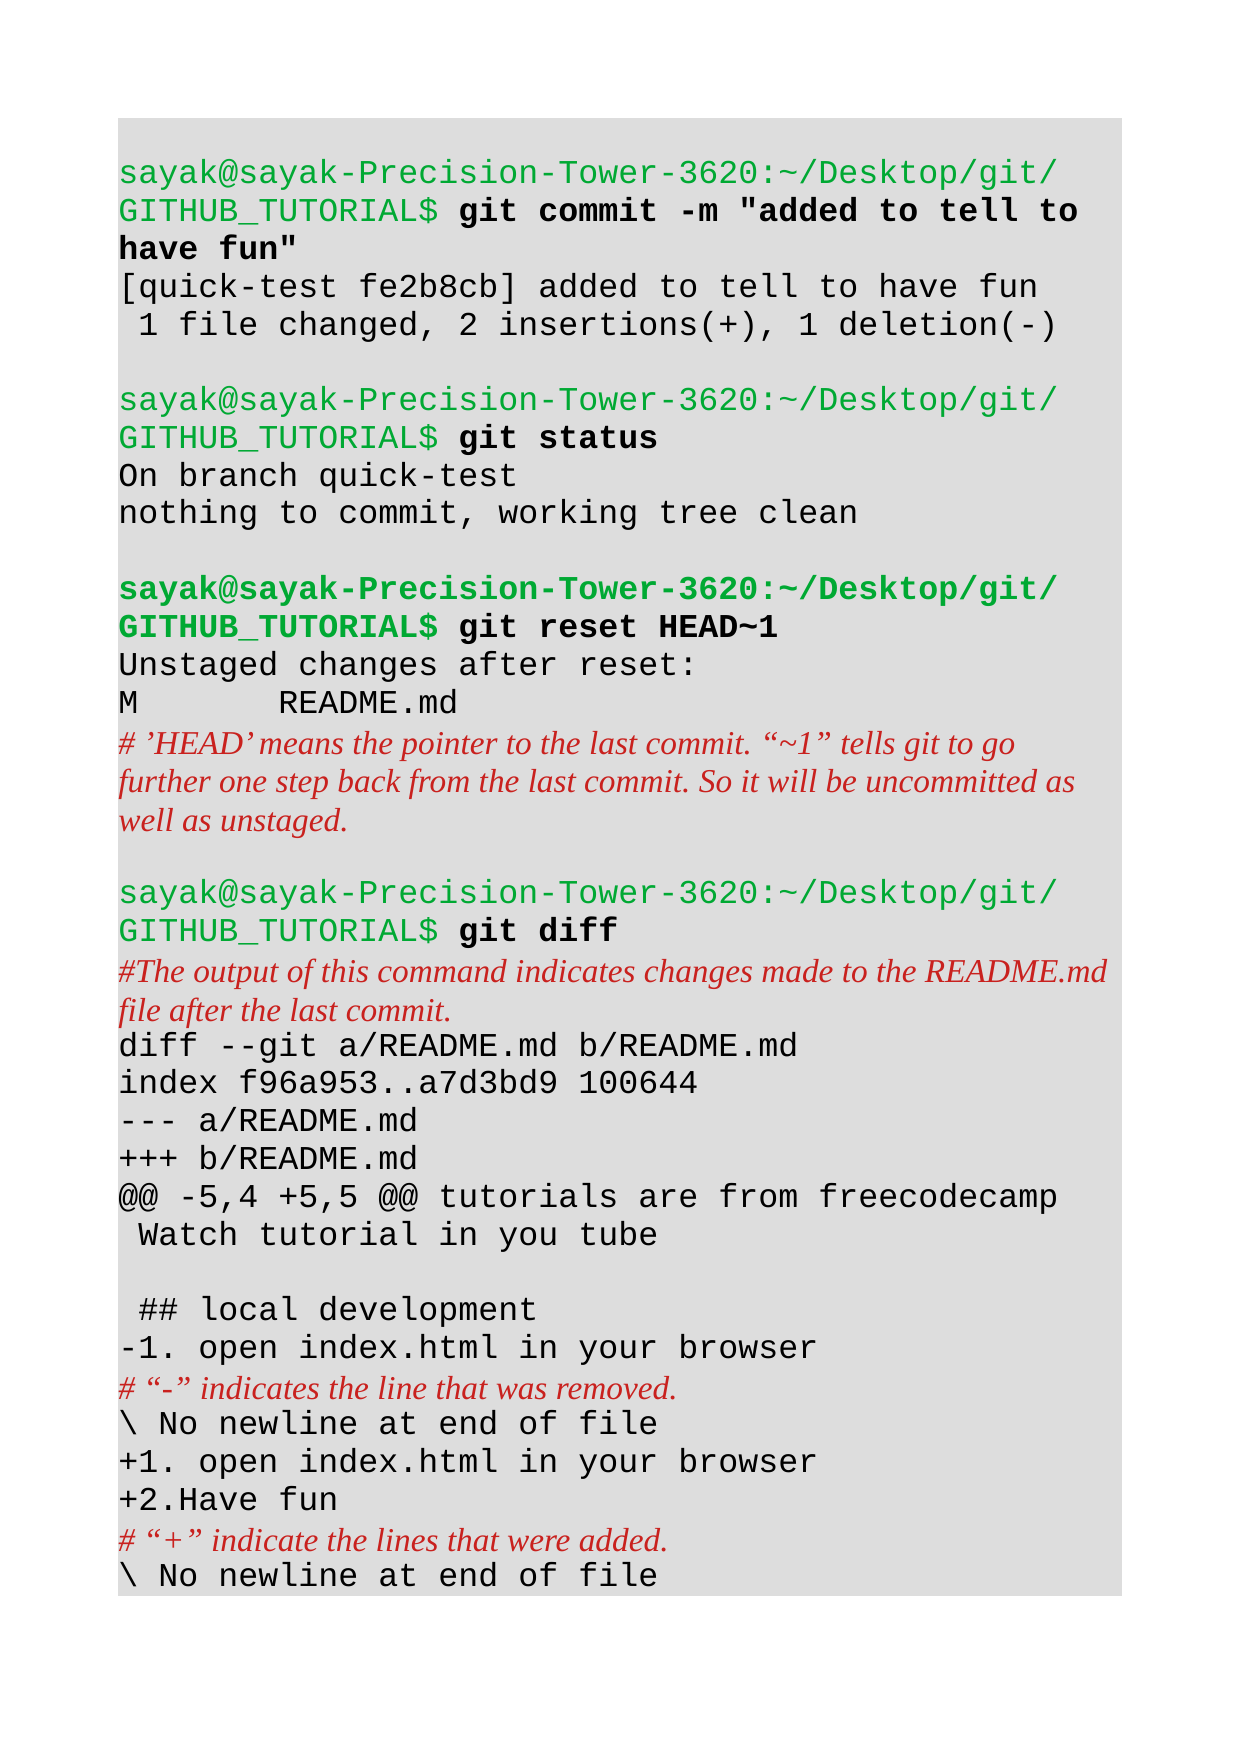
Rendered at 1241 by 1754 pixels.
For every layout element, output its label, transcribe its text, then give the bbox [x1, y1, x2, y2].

text nothing to commit, working tree clean [118, 496, 1122, 534]
text +2.Have fun [118, 1482, 1122, 1520]
text # “-” indicates the line that was removed. [118, 1368, 1122, 1407]
text [quick-test fe2b8cb] added to tell to have fun [118, 269, 1122, 307]
text # “+” indicate the lines that were added. [118, 1520, 1122, 1559]
text diff --git a/README.md b/README.md [118, 1028, 1122, 1066]
text +1. open index.html in your browser [118, 1445, 1122, 1482]
text \ No newline at end of file [118, 1407, 1122, 1445]
text sayak@sayak-Precision-Tower-3620:~/Desktop/git/GITHUB_TUTORIAL$ git commit -m "added to tell to have fun" [118, 156, 1122, 269]
text On branch quick-test [118, 458, 1122, 496]
text Unstaged changes after reset: [118, 647, 1122, 685]
text M README.md [118, 685, 1122, 723]
text -1. open index.html in your browser [118, 1331, 1122, 1368]
text @@ -5,4 +5,5 @@ tutorials are from freecodecamp [118, 1179, 1122, 1217]
text ## local development [118, 1293, 1122, 1331]
text \ No newline at end of file [118, 1559, 1122, 1596]
text #The output of this command indicates changes made to the README.md file after the last commit. [118, 952, 1122, 1028]
text sayak@sayak-Precision-Tower-3620:~/Desktop/git/GITHUB_TUTORIAL$ git diff [118, 876, 1122, 952]
text 1 file changed, 2 insertions(+), 1 deletion(-) [118, 307, 1122, 345]
text sayak@sayak-Precision-Tower-3620:~/Desktop/git/GITHUB_TUTORIAL$ git status [118, 383, 1122, 458]
text +++ b/README.md [118, 1142, 1122, 1179]
text index f96a953..a7d3bd9 100644 [118, 1066, 1122, 1104]
text # ’HEAD’ means the pointer to the last commit. “~1” tells git to go further one step back from the last commit. So it will be uncommitted as well as unstaged. [118, 723, 1122, 838]
text sayak@sayak-Precision-Tower-3620:~/Desktop/git/GITHUB_TUTORIAL$ git reset HEAD~1 [118, 572, 1122, 647]
text Watch tutorial in you tube [118, 1217, 1122, 1255]
text --- a/README.md [118, 1104, 1122, 1142]
